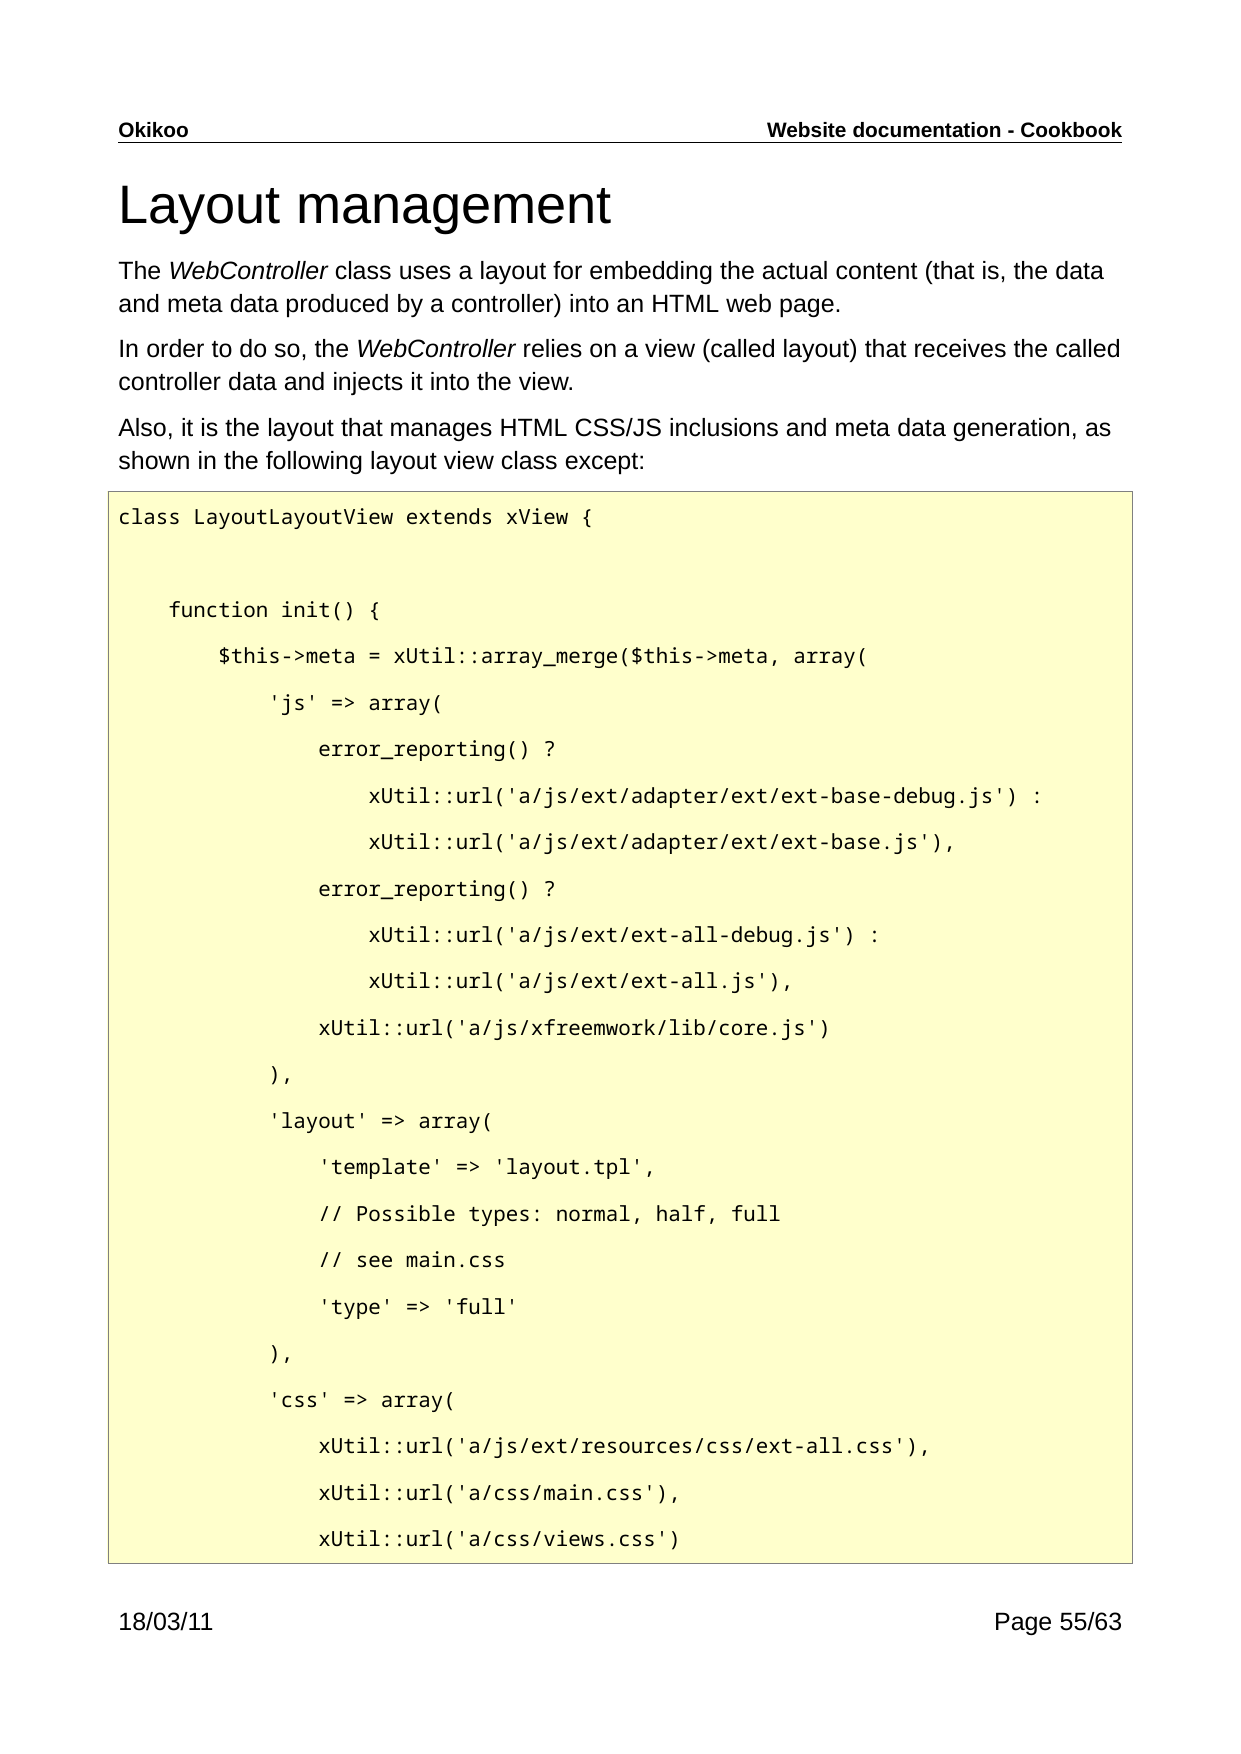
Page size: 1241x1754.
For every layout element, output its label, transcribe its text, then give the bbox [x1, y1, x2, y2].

text // Possible types: normal, half, full [109, 1188, 1132, 1227]
text xUtil::url('a/js/ext/ext-all.js'), [109, 956, 1132, 995]
text ), [109, 1328, 1132, 1367]
text class LayoutLayoutView extends xView { [109, 492, 1132, 530]
text xUtil::url('a/js/xfreemwork/lib/core.js') [109, 1002, 1132, 1041]
text error_reporting() ? [109, 863, 1132, 902]
text xUtil::url('a/js/ext/adapter/ext/ext-base.js'), [109, 817, 1132, 856]
text 'template' => 'layout.tpl', [109, 1142, 1132, 1181]
text function init() { [109, 584, 1132, 623]
text Also, it is the layout that manages HTML CSS/JS inclusions and meta data generation, as shown in the following layout view class except: [118, 413, 1122, 474]
text error_reporting() ? [109, 724, 1132, 763]
text 'css' => array( [109, 1374, 1132, 1413]
text In order to do so, the WebController relies on a view (called layout) that receives the called controller data and injects it into the view. [118, 334, 1122, 396]
text xUtil::url('a/css/views.css') [109, 1513, 1132, 1563]
text xUtil::url('a/css/main.css'), [109, 1467, 1132, 1506]
text // see main.css [109, 1235, 1132, 1274]
text xUtil::url('a/js/ext/resources/css/ext-all.css'), [109, 1421, 1132, 1459]
text 'layout' => array( [109, 1095, 1132, 1134]
text $this->meta = xUtil::array_merge($this->meta, array( [109, 631, 1132, 670]
text ), [109, 1049, 1132, 1088]
text The WebController class uses a layout for embedding the actual content (that is, the data and meta data produced by a controller) into an HTML web page. [118, 256, 1122, 317]
text 'js' => array( [109, 677, 1132, 716]
text xUtil::url('a/js/ext/adapter/ext/ext-base-debug.js') : [109, 770, 1132, 809]
text xUtil::url('a/js/ext/ext-all-debug.js') : [109, 909, 1132, 948]
text 'type' => 'full' [109, 1281, 1132, 1320]
subtitle Layout management [118, 172, 1122, 234]
